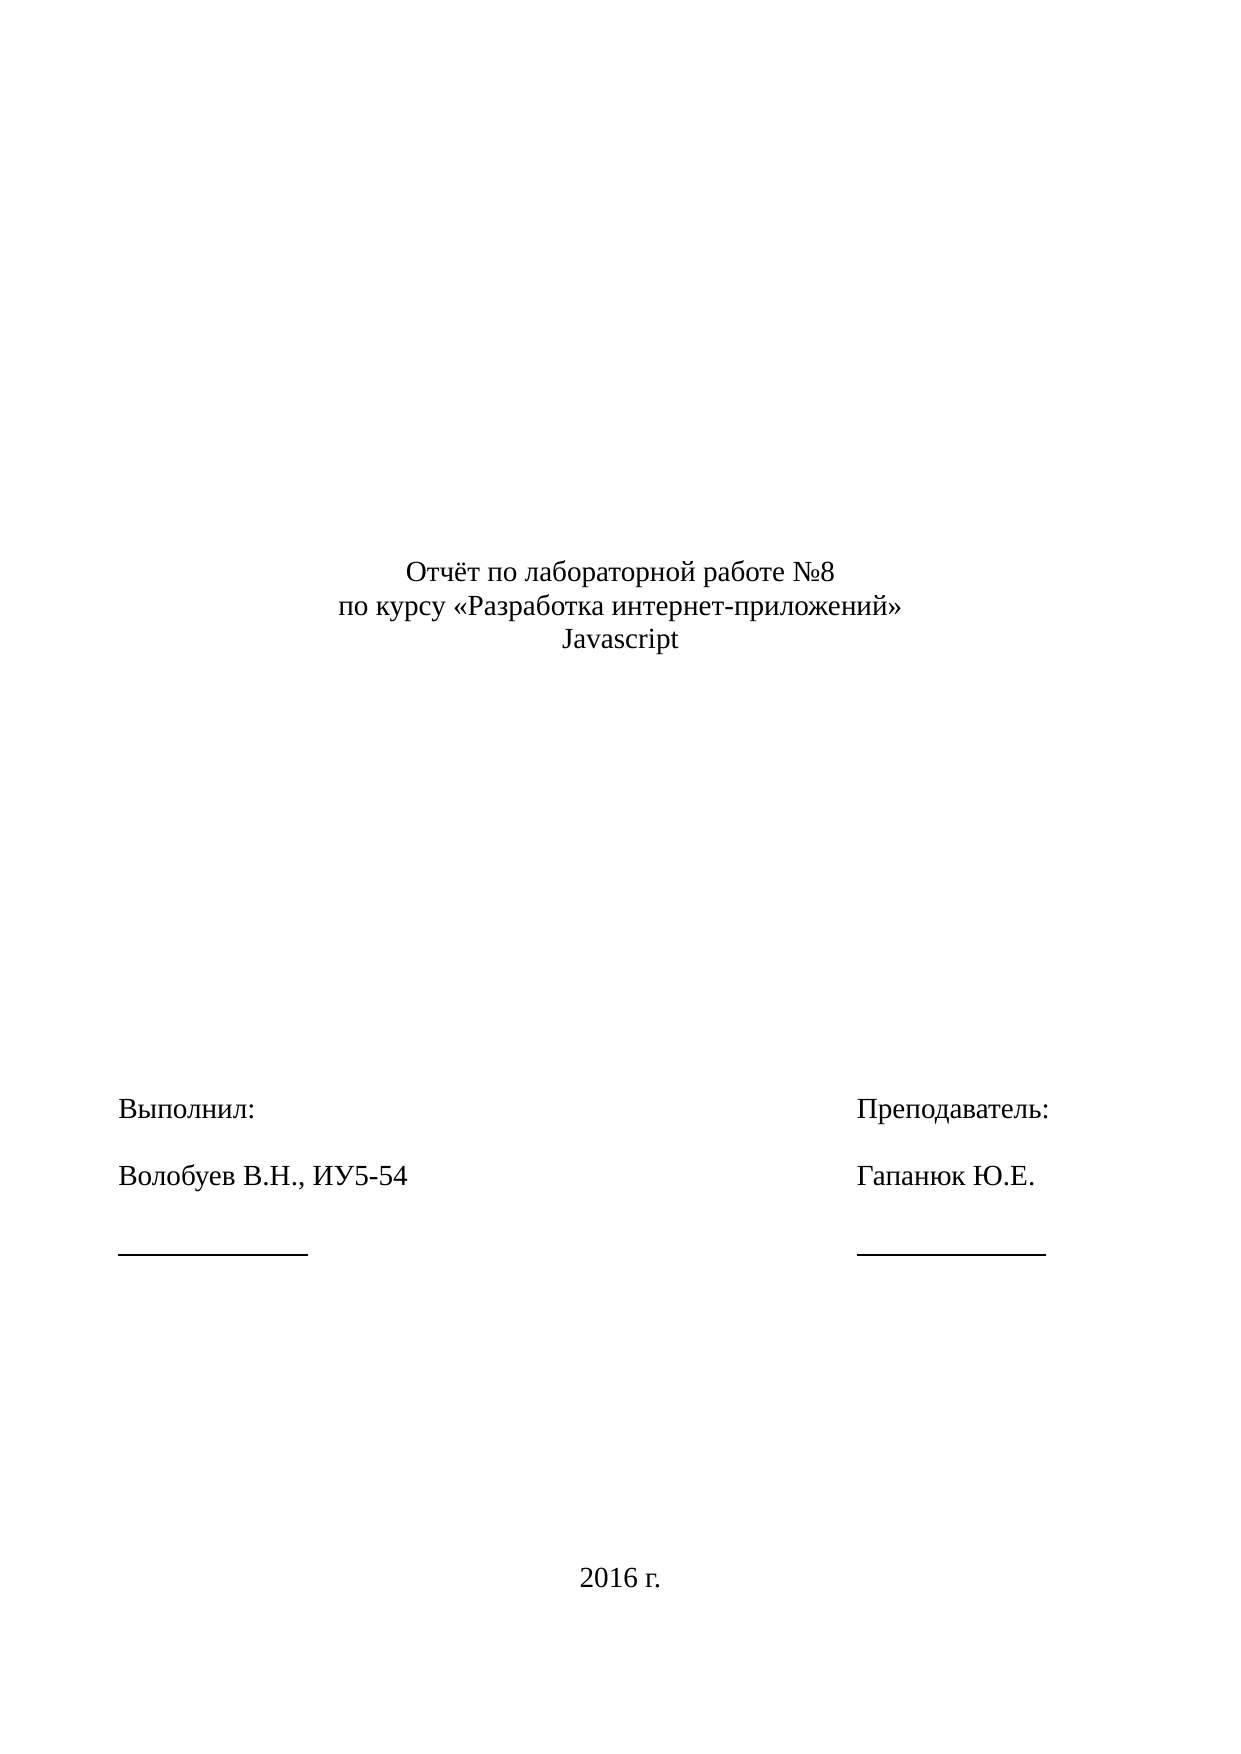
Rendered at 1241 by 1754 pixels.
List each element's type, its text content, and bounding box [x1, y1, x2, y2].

text Отчёт по лабораторной работе №8 [118, 554, 1122, 588]
text Волобуев В.Н., ИУ5-54 Гапанюк Ю.Е. [118, 1158, 1122, 1191]
text по курсу «Разработка интернет-приложений» [118, 588, 1122, 621]
text Выполнил: Преподаватель: [118, 1091, 1122, 1124]
text 2016 г. [118, 1560, 1122, 1594]
text Javascript [118, 621, 1122, 655]
